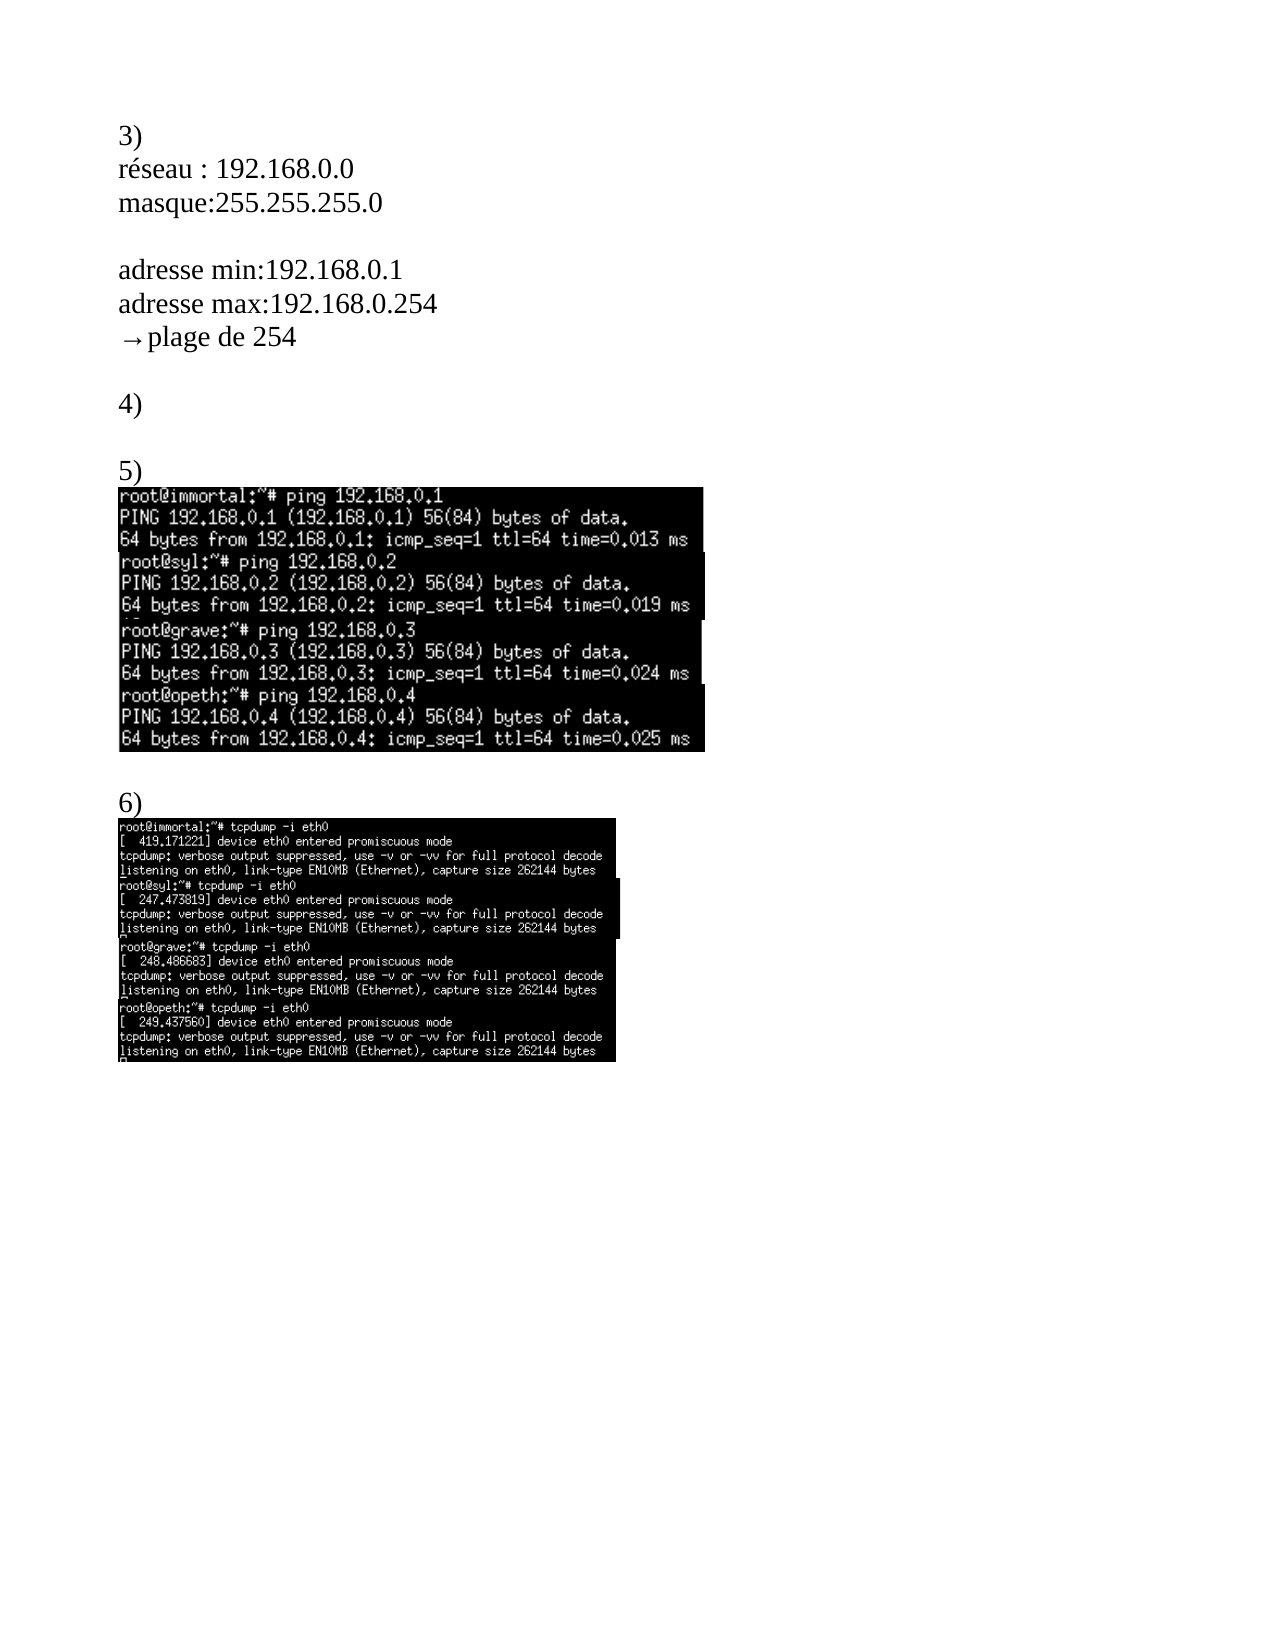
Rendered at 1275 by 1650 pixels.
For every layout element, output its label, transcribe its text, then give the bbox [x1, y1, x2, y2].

text 6) [118, 785, 1157, 818]
picture [118, 487, 705, 752]
picture [118, 818, 621, 1062]
text adresse max:192.168.0.254 [118, 286, 1157, 319]
text 5) [118, 453, 1157, 487]
text →plage de 254 [118, 319, 1157, 353]
text masque:255.255.255.0 [118, 185, 1157, 219]
text 4) [118, 386, 1157, 420]
text adresse min:192.168.0.1 [118, 252, 1157, 286]
text réseau : 192.168.0.0 [118, 152, 1157, 185]
text 3) [118, 118, 1157, 152]
